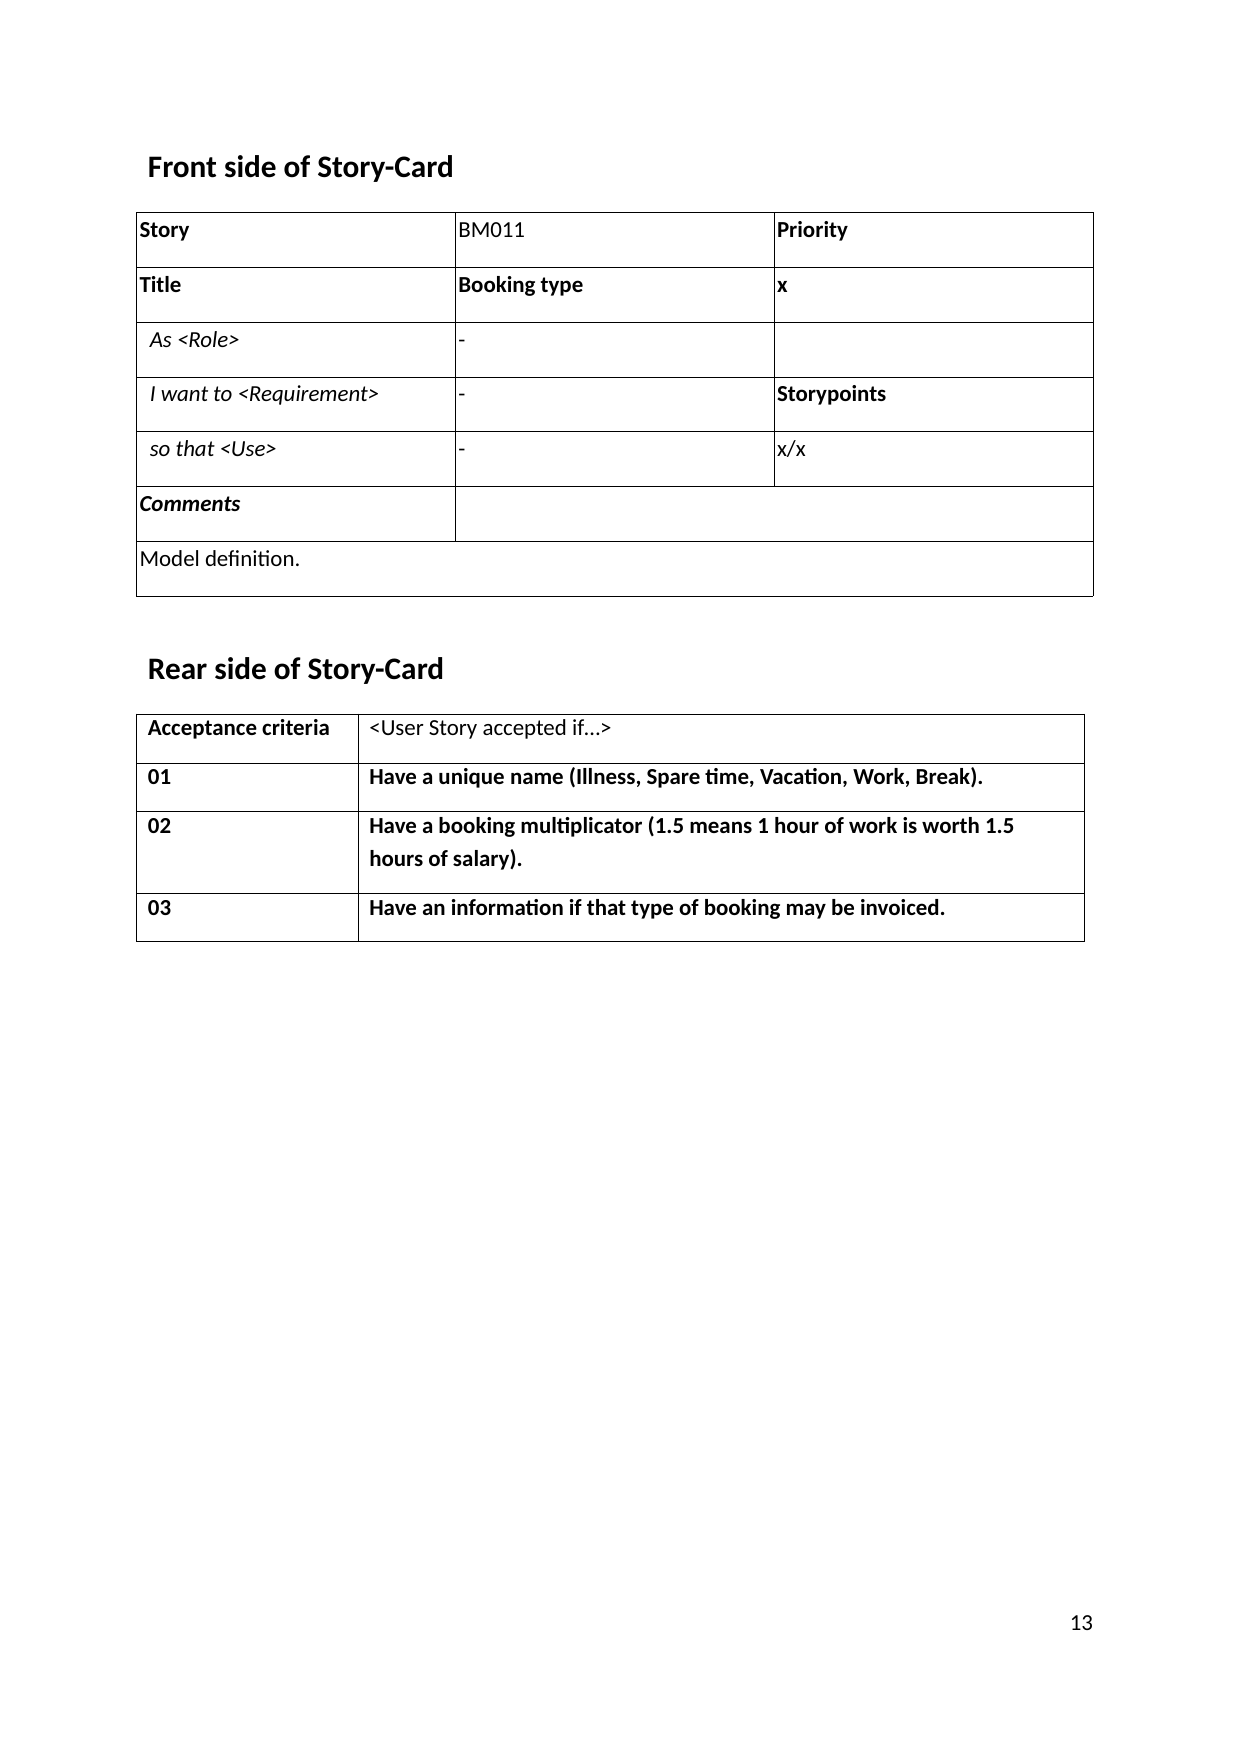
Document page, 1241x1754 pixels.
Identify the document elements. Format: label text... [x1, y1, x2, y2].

table_cell - [456, 378, 774, 431]
table_cell [775, 323, 1093, 377]
table_cell Storypoints [775, 378, 1093, 431]
table_cell Model definition. [137, 542, 1093, 596]
table_cell Have an information if that type of booking may be invoiced. [359, 894, 1084, 941]
table_header BM011 [456, 213, 774, 267]
table_cell Title [137, 268, 455, 322]
table_cell 01 [137, 764, 358, 811]
table_header Priority [775, 213, 1093, 267]
text Front side of Story-Card [148, 148, 1093, 186]
table_cell - [456, 432, 774, 486]
table_cell so that <Use> [137, 432, 455, 486]
table_cell Have a unique name (Illness, Spare time, Vacation, Work, Break). [359, 764, 1084, 811]
table_cell 02 [137, 812, 358, 892]
table_cell I want to <Requirement> [137, 378, 455, 431]
table_cell Comments [137, 487, 455, 541]
table_cell Booking type [456, 268, 774, 322]
table_header Story [137, 213, 455, 267]
text Rear side of Story-Card [148, 649, 1093, 687]
table_cell Have a booking multiplicator (1.5 means 1 hour of work is worth 1.5 hours of salary). [359, 812, 1084, 892]
table_cell As <Role> [137, 323, 455, 377]
table_cell x [775, 268, 1093, 322]
table_header <User Story accepted if…> [359, 715, 1084, 762]
table_cell 03 [137, 894, 358, 941]
table_cell - [456, 323, 774, 377]
table_cell x/x [775, 432, 1093, 486]
table_cell [456, 487, 1093, 541]
table_header Acceptance criteria [137, 715, 358, 762]
